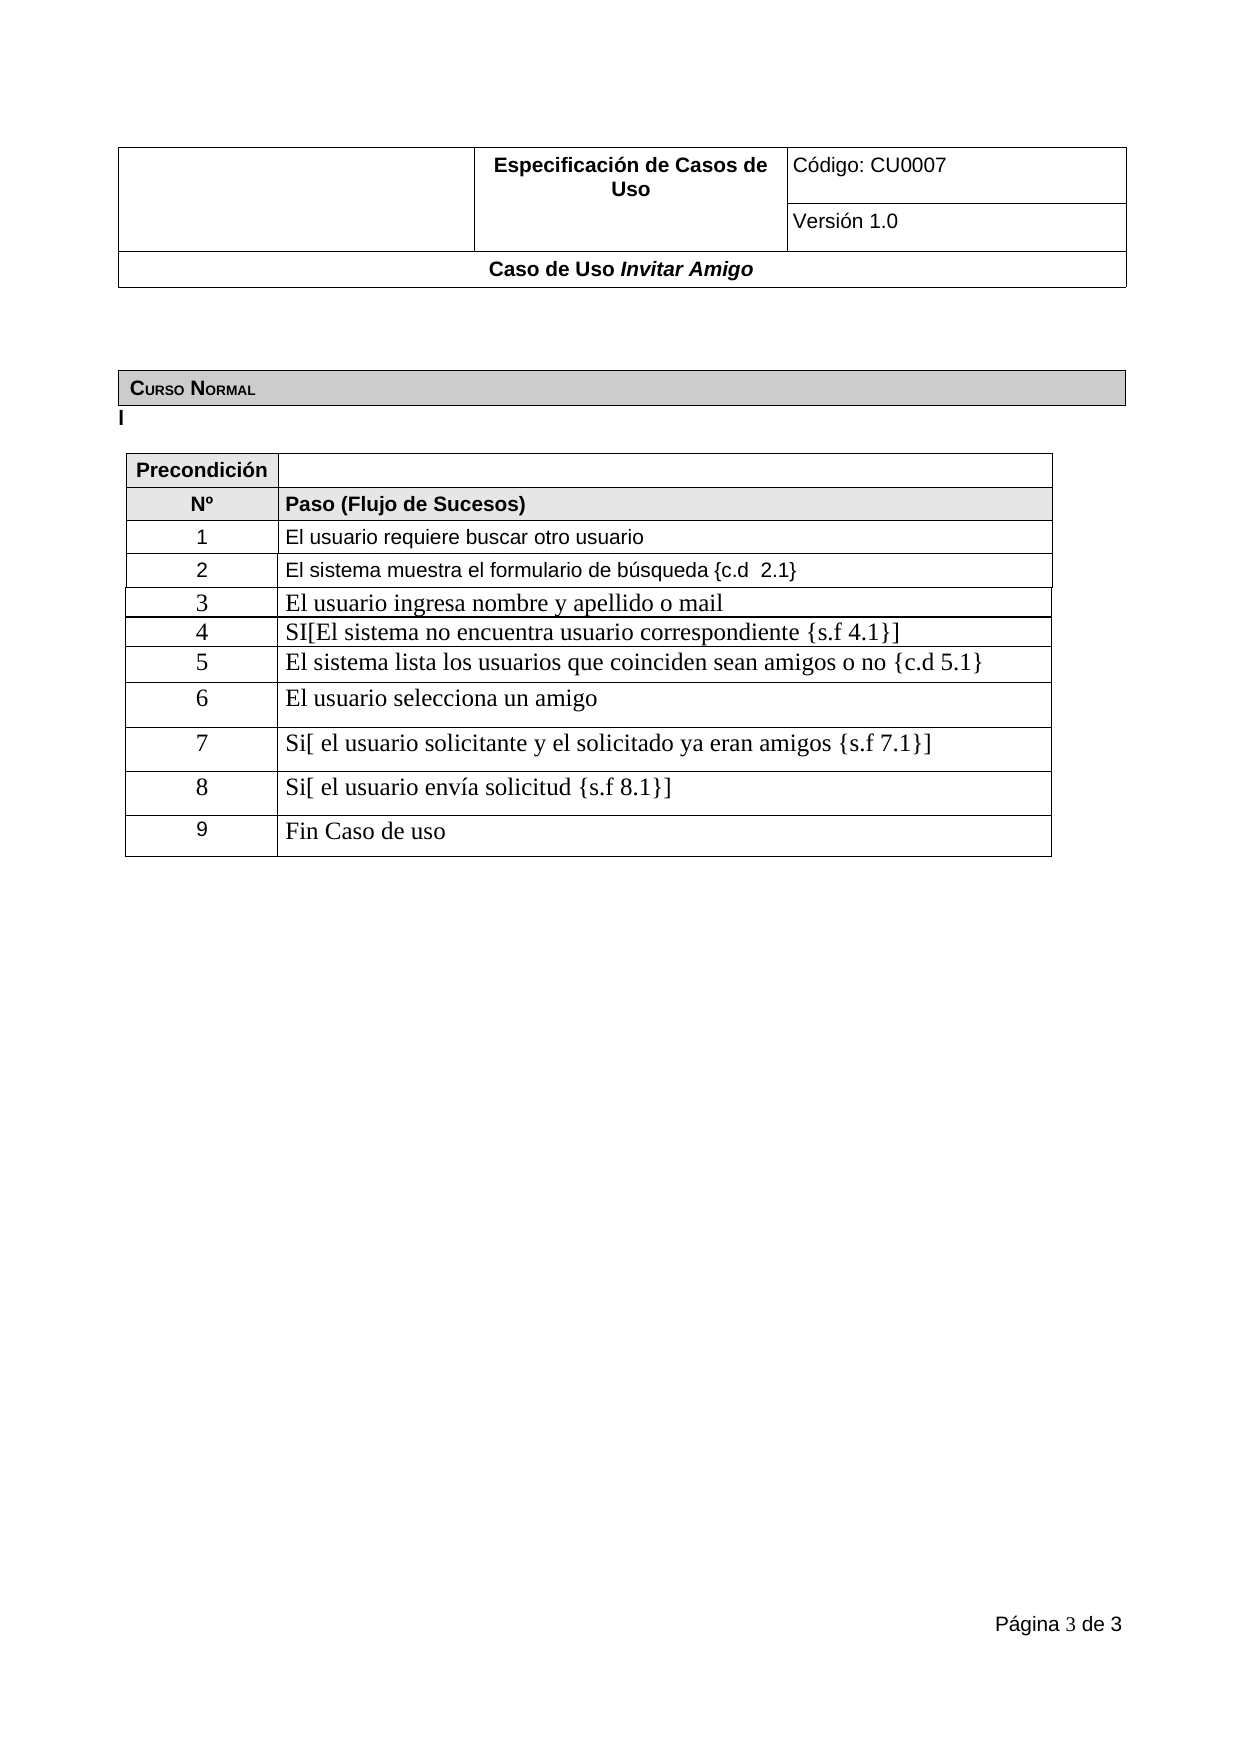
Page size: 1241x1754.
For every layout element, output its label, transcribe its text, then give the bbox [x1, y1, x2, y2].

table_cell Si[ el usuario solicitante y el solicitado ya eran amigos {s.f 7.1}] [278, 728, 1051, 771]
table_cell 3 [126, 588, 277, 616]
table_cell Nº [127, 488, 278, 520]
table_header Precondición [127, 454, 278, 487]
text l [118, 406, 1122, 429]
table_cell 9 [126, 816, 277, 856]
table_cell El usuario ingresa nombre y apellido o mail [278, 588, 1051, 616]
table_cell 5 [126, 647, 277, 682]
table_cell 1 [127, 521, 278, 553]
table_cell SI[El sistema no encuentra usuario correspondiente {s.f 4.1}] [278, 618, 1051, 646]
table_cell 7 [126, 728, 277, 771]
table_cell 6 [126, 683, 277, 727]
table_cell El usuario selecciona un amigo [278, 683, 1051, 727]
table_cell El sistema muestra el formulario de búsqueda {c.d 2.1} [278, 554, 1052, 587]
table_cell 4 [126, 618, 277, 646]
table_header [279, 454, 1052, 487]
table_cell 8 [126, 772, 277, 815]
table_cell El usuario requiere buscar otro usuario [279, 521, 1052, 553]
table_header Curso Normal [119, 371, 1125, 405]
table_cell Si[ el usuario envía solicitud {s.f 8.1}] [278, 772, 1051, 815]
table_cell Paso (Flujo de Sucesos) [279, 488, 1052, 520]
table_cell Fin Caso de uso [278, 816, 1051, 856]
table_cell El sistema lista los usuarios que coinciden sean amigos o no {c.d 5.1} [278, 647, 1051, 682]
table_cell 2 [127, 554, 277, 587]
